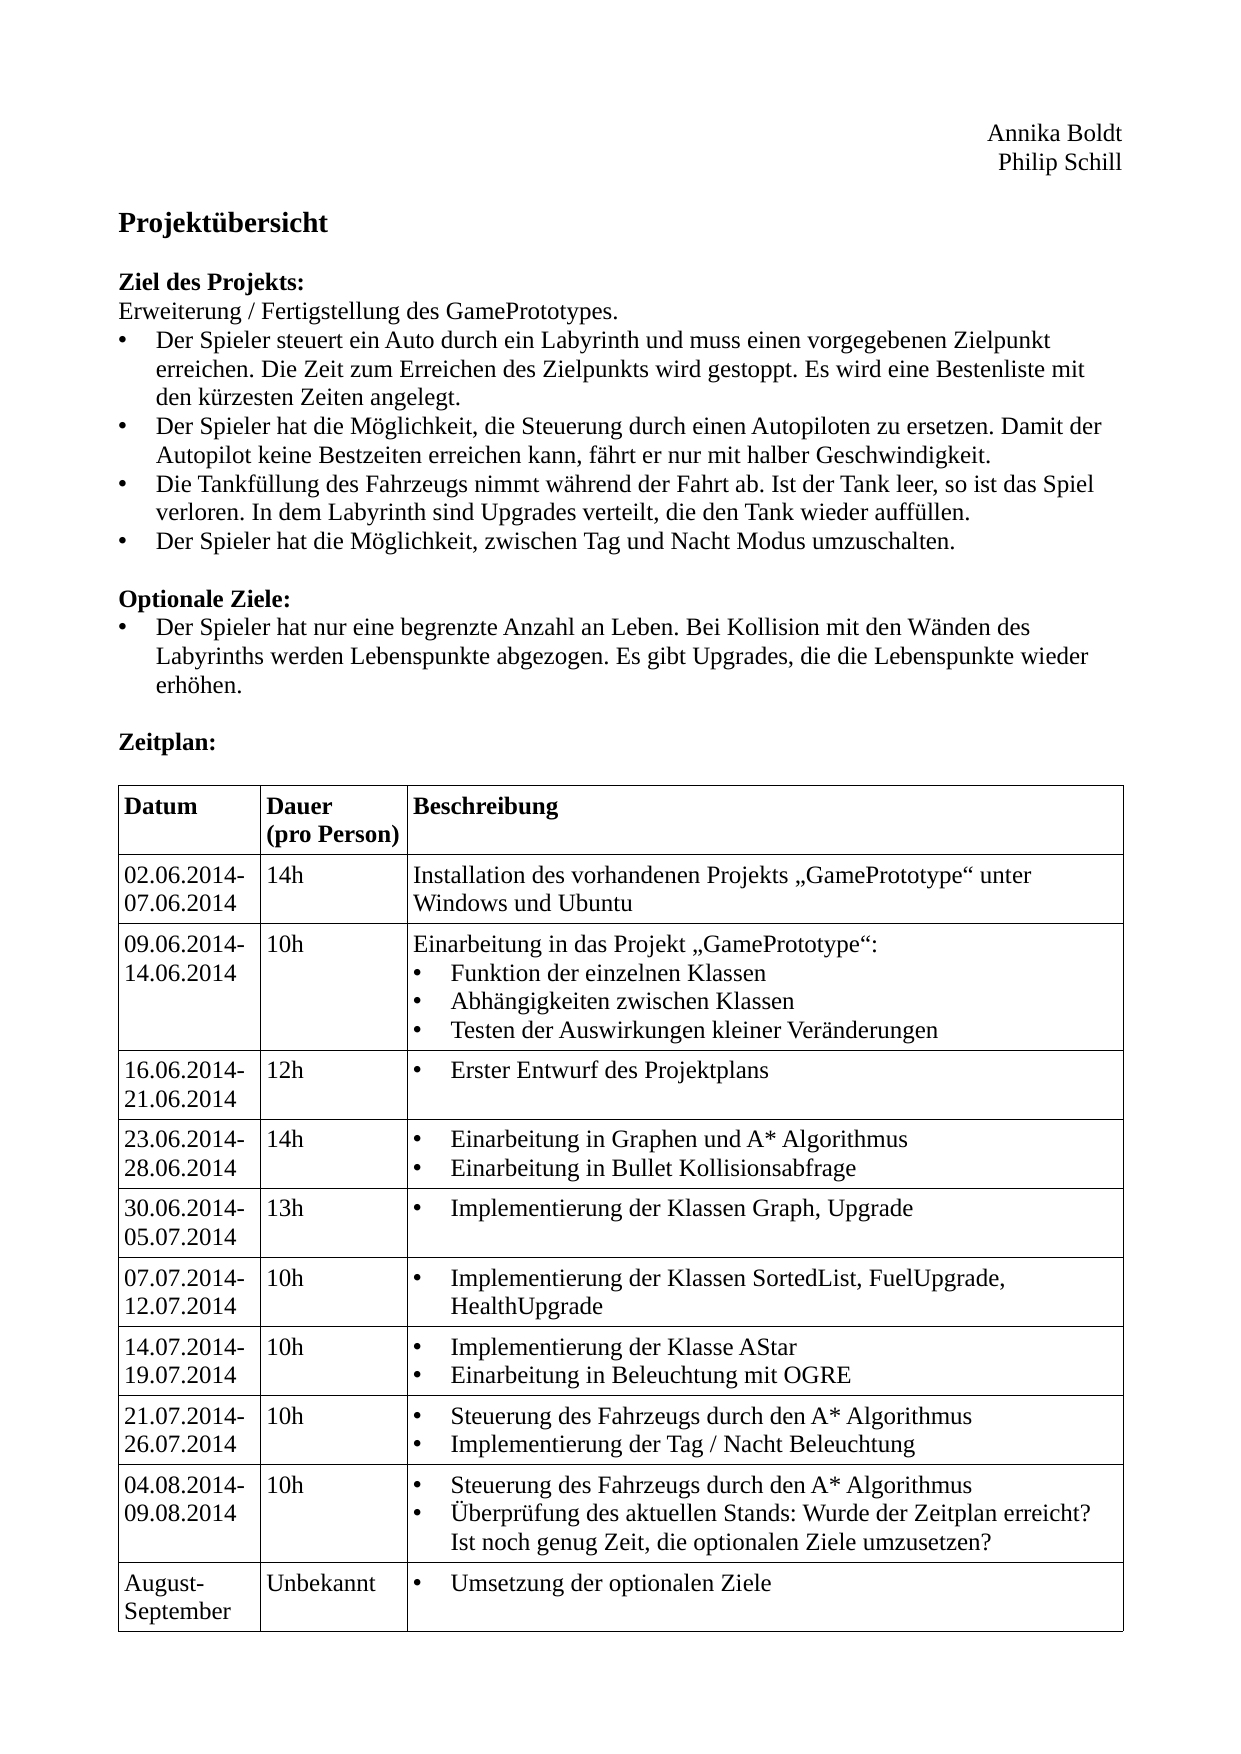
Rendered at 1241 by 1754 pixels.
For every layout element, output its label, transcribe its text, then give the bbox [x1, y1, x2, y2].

text Optionale Ziele: [118, 584, 1122, 612]
table_cell Steuerung des Fahrzeugs durch den A* Algorithmus Überprüfung des aktuellen Stands: Wurde der Zeitplan erreicht? Ist noch genug Zeit, die optionalen Ziele umzusetzen? [408, 1465, 1123, 1562]
table_cell 16.06.2014-21.06.2014 [119, 1051, 260, 1119]
table_cell 10h [261, 1258, 407, 1326]
table_cell 21.07.2014-26.07.2014 [119, 1396, 260, 1464]
table_cell 14.07.2014-19.07.2014 [119, 1327, 260, 1395]
table_cell Implementierung der Klasse AStar Einarbeitung in Beleuchtung mit OGRE [408, 1327, 1123, 1395]
table_cell Implementierung der Klassen SortedList, FuelUpgrade, HealthUpgrade [408, 1258, 1123, 1326]
table_cell 14h [261, 1120, 407, 1188]
table_cell 12h [261, 1051, 407, 1119]
table_cell 07.07.2014-12.07.2014 [119, 1258, 260, 1326]
table_cell 09.06.2014-14.06.2014 [119, 924, 260, 1049]
table_cell 30.06.2014-05.07.2014 [119, 1189, 260, 1257]
table_header Beschreibung [408, 786, 1123, 854]
table_cell Einarbeitung in das Projekt „GamePrototype“: Funktion der einzelnen Klassen Abhängigkeiten zwischen Klassen Testen der Auswirkungen kleiner Veränderungen [408, 924, 1123, 1049]
table_cell 23.06.2014-28.06.2014 [119, 1120, 260, 1188]
table_header Dauer (pro Person) [261, 786, 407, 854]
table_cell 04.08.2014-09.08.2014 [119, 1465, 260, 1562]
list Der Spieler hat die Möglichkeit, die Steuerung durch einen Autopiloten zu ersetzen. Damit der Autopilot keine Bestzeiten erreichen kann, fährt er nur mit halber Geschwindigkeit. [118, 411, 1122, 469]
table_cell 10h [261, 924, 407, 1049]
list Der Spieler steuert ein Auto durch ein Labyrinth und muss einen vorgegebenen Zielpunkt erreichen. Die Zeit zum Erreichen des Zielpunkts wird gestoppt. Es wird eine Bestenliste mit den kürzesten Zeiten angelegt. [118, 325, 1122, 411]
table_cell Steuerung des Fahrzeugs durch den A* Algorithmus Implementierung der Tag / Nacht Beleuchtung [408, 1396, 1123, 1464]
table_header Datum [119, 786, 260, 854]
text Ziel des Projekts: Erweiterung / Fertigstellung des GamePrototypes. [118, 267, 1122, 325]
list Der Spieler hat die Möglichkeit, zwischen Tag und Nacht Modus umzuschalten. [118, 526, 1122, 555]
table_cell Einarbeitung in Graphen und A* Algorithmus Einarbeitung in Bullet Kollisionsabfrage [408, 1120, 1123, 1188]
table_cell Erster Entwurf des Projektplans [408, 1051, 1123, 1119]
table_cell Unbekannt [261, 1563, 407, 1631]
table_cell 10h [261, 1396, 407, 1464]
list Der Spieler hat nur eine begrenzte Anzahl an Leben. Bei Kollision mit den Wänden des Labyrinths werden Lebenspunkte abgezogen. Es gibt Upgrades, die die Lebenspunkte wieder erhöhen. [118, 612, 1122, 699]
table_cell Installation des vorhandenen Projekts „GamePrototype“ unter Windows und Ubuntu [408, 855, 1123, 923]
text Projektübersicht [118, 205, 1122, 239]
list Die Tankfüllung des Fahrzeugs nimmt während der Fahrt ab. Ist der Tank leer, so ist das Spiel verloren. In dem Labyrinth sind Upgrades verteilt, die den Tank wieder auffüllen. [118, 469, 1122, 526]
table_cell 10h [261, 1327, 407, 1395]
table_cell 14h [261, 855, 407, 923]
table_cell Umsetzung der optionalen Ziele [408, 1563, 1123, 1631]
text Zeitplan: [118, 727, 1122, 756]
table_cell August-September [119, 1563, 260, 1631]
table_cell 10h [261, 1465, 407, 1562]
table_cell Implementierung der Klassen Graph, Upgrade [408, 1189, 1123, 1257]
table_cell 13h [261, 1189, 407, 1257]
table_cell 02.06.2014-07.06.2014 [119, 855, 260, 923]
